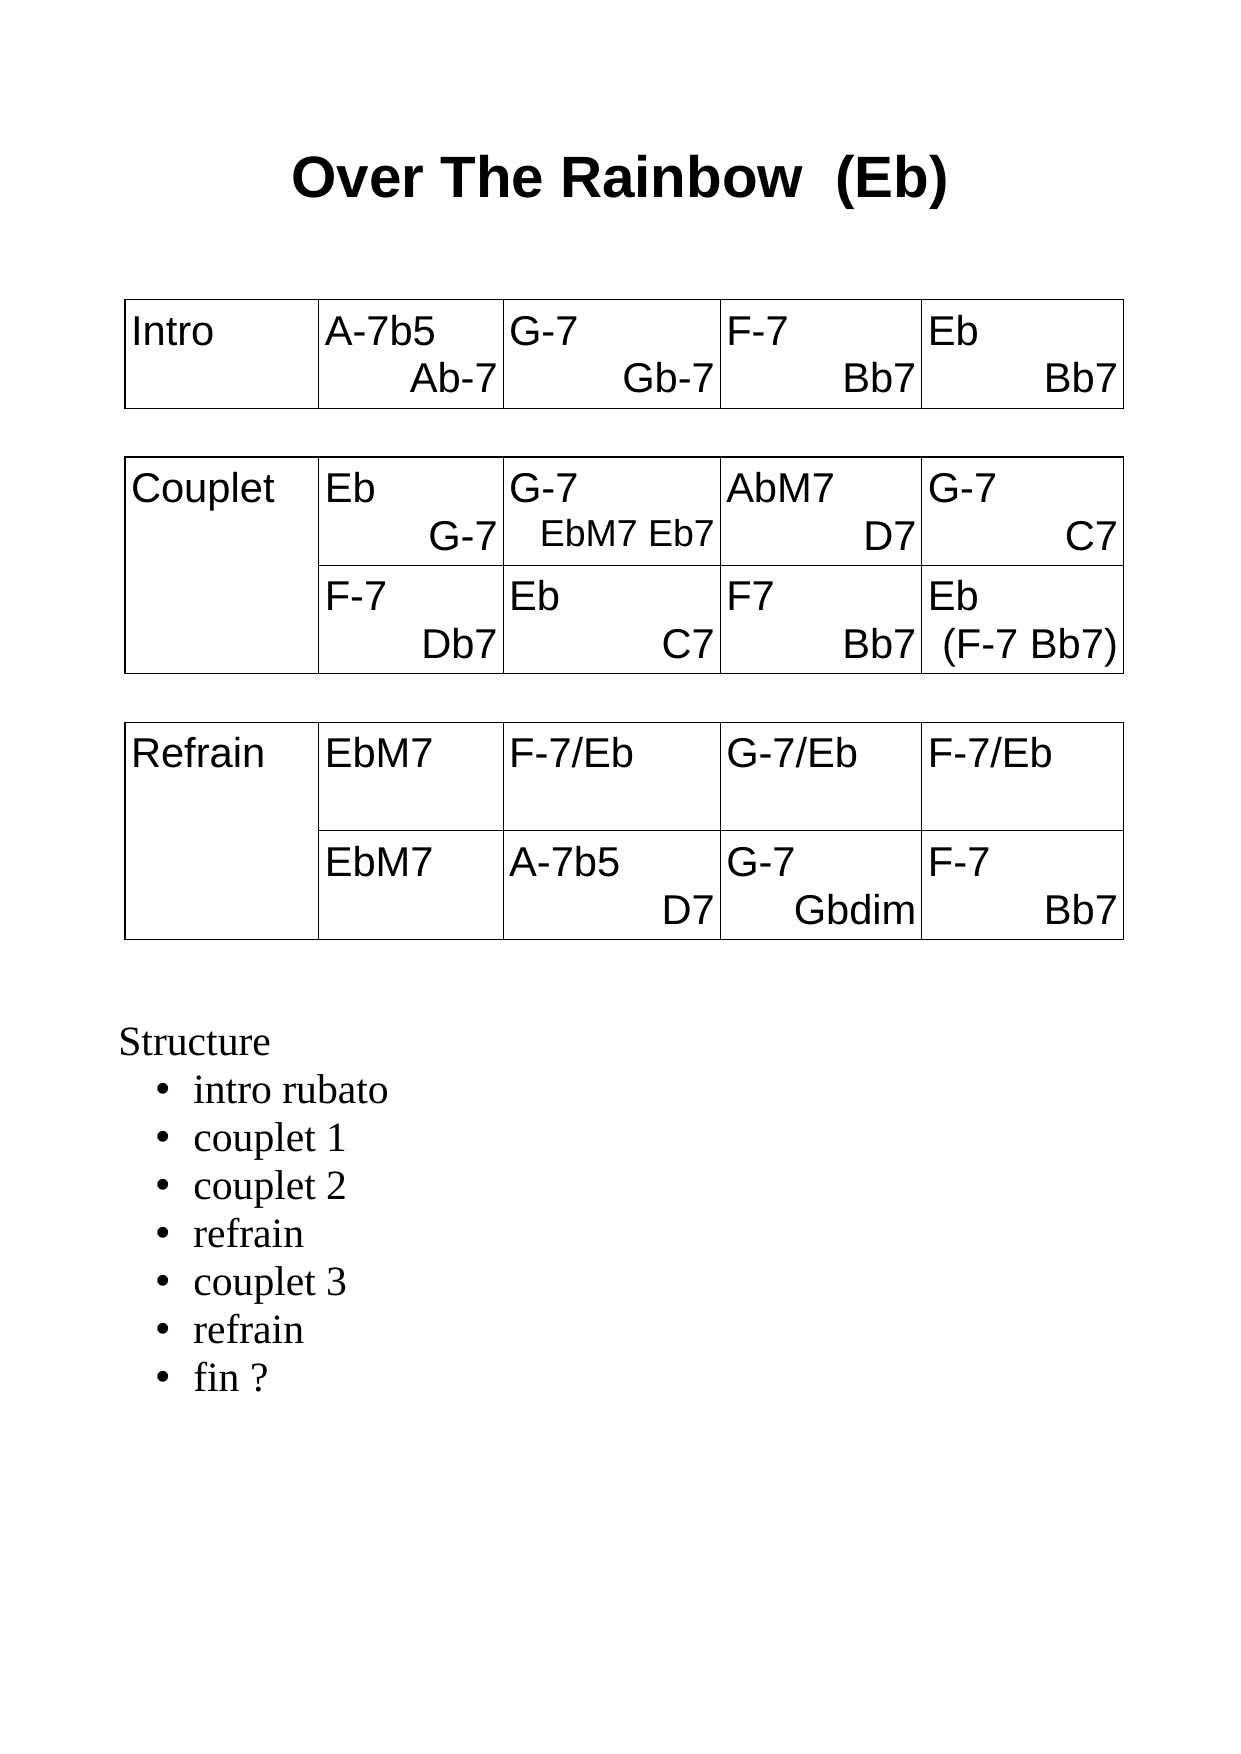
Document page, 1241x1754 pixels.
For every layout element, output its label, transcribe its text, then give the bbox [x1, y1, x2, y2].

table_header Intro [126, 300, 318, 407]
table_cell [126, 565, 318, 673]
table_header F-7 Bb7 [721, 300, 921, 407]
table_cell [319, 674, 503, 722]
table_cell [503, 674, 720, 722]
table_cell [503, 409, 720, 456]
table_header A-7b5 Ab-7 [319, 300, 503, 407]
table_cell EbM7 [319, 831, 503, 939]
table_cell Eb C7 [504, 566, 720, 673]
table_cell [126, 830, 318, 939]
text Structure [118, 1016, 1122, 1064]
table_cell F-7/Eb [922, 723, 1123, 830]
table_cell F-7 Bb7 [922, 831, 1123, 939]
list couplet 1 [156, 1112, 1122, 1160]
table_cell G-7/Eb [721, 723, 921, 830]
table_cell [720, 409, 922, 456]
table_header G-7 Gb-7 [504, 300, 720, 407]
table_cell F-7 Db7 [319, 566, 503, 673]
table_cell Eb (F-7 Bb7) [922, 566, 1123, 673]
table_cell A-7b5 D7 [504, 831, 720, 939]
list refrain [156, 1304, 1122, 1352]
table_cell Eb G-7 [319, 458, 503, 565]
list fin ? [156, 1352, 1122, 1400]
table_header Eb Bb7 [922, 300, 1123, 407]
title Over The Rainbow (Eb) [118, 143, 1122, 210]
table_cell G-7 C7 [922, 458, 1123, 565]
table_cell AbM7 D7 [721, 458, 921, 565]
table_cell EbM7 [319, 723, 503, 830]
table_cell G-7 EbM7 Eb7 [504, 458, 720, 565]
list couplet 2 [156, 1160, 1122, 1208]
list couplet 3 [156, 1256, 1122, 1304]
list intro rubato [156, 1064, 1122, 1112]
table_cell [125, 409, 319, 456]
table_cell F-7/Eb [504, 723, 720, 830]
table_cell F7 Bb7 [721, 566, 921, 673]
table_cell [922, 409, 1123, 456]
table_cell Couplet [126, 458, 318, 565]
list refrain [156, 1208, 1122, 1256]
table_cell [319, 409, 503, 456]
table_cell [922, 674, 1123, 722]
table_cell [720, 674, 922, 722]
table_cell Refrain [126, 723, 318, 830]
table_cell G-7 Gbdim [721, 831, 921, 939]
table_cell [125, 674, 319, 722]
